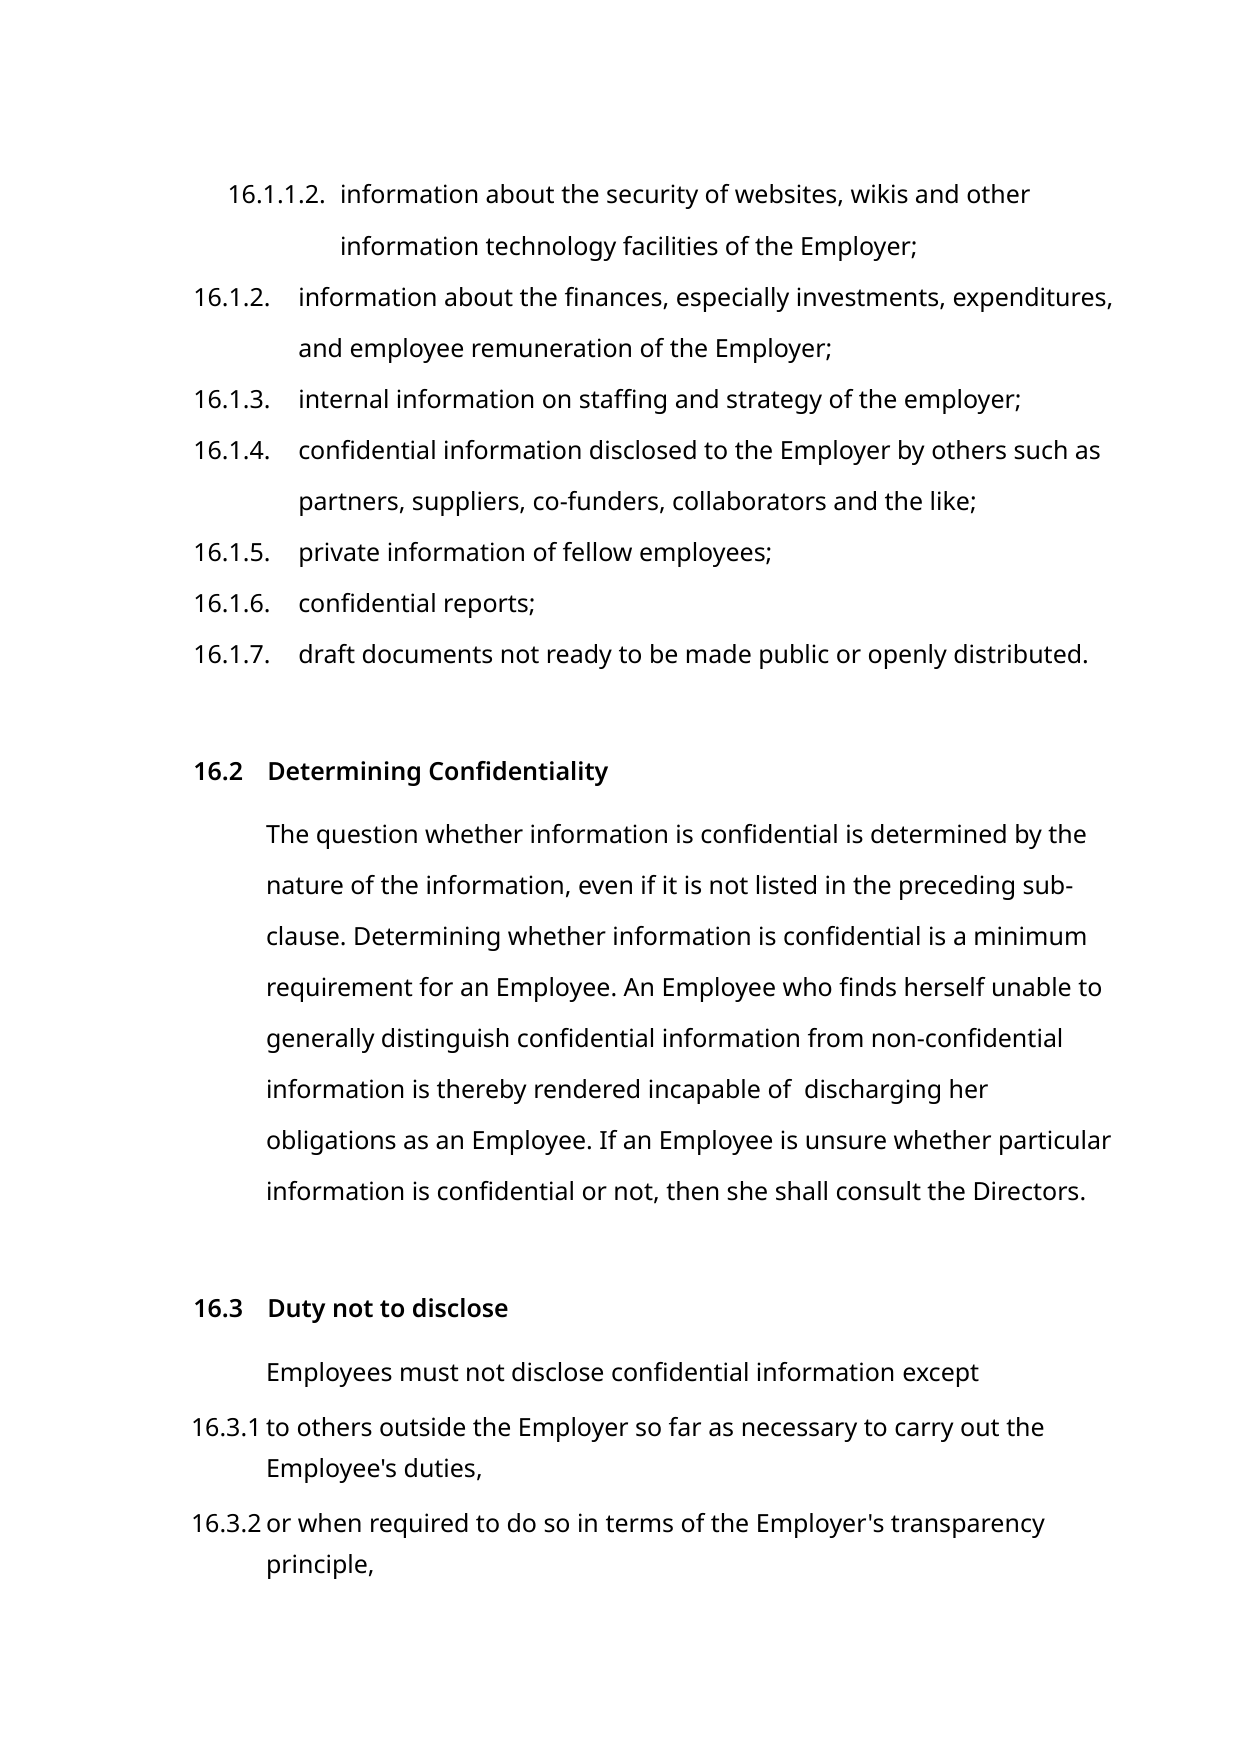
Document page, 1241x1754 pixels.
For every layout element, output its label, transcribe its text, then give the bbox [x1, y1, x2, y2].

subtitle or when required to do so in terms of the Employer's transparency principle, [191, 1506, 1122, 1581]
list private information of fellow employees; [193, 534, 1122, 568]
list information about the finances, especially investments, expenditures, and employee remuneration of the Employer; [193, 279, 1122, 364]
list information about the security of websites, wikis and other information technology facilities of the Employer; [227, 177, 1122, 262]
subtitle Duty not to disclose [193, 1291, 1122, 1325]
subtitle to others outside the Employer so far as necessary to carry out the Employee's duties, [191, 1409, 1122, 1484]
list draft documents not ready to be made public or openly distributed. [193, 636, 1122, 671]
subtitle Determining Confidentiality [193, 753, 1122, 787]
list confidential reports; [193, 585, 1122, 619]
list The question whether information is confidential is determined by the nature of the information, even if it is not listed in the preceding sub-clause. Determining whether information is confidential is a minimum requirement for an Employee. An Employee who finds herself unable to generally distinguish confidential information from non-confidential information is thereby rendered incapable of discharging her obligations as an Employee. If an Employee is unsure whether particular information is confidential or not, then she shall consult the Directors. [266, 817, 1122, 1208]
list internal information on staffing and strategy of the employer; [193, 381, 1122, 415]
subtitle Employees must not disclose confidential information except [191, 1354, 1122, 1388]
list confidential information disclosed to the Employer by others such as partners, suppliers, co-funders, collaborators and the like; [193, 432, 1122, 517]
